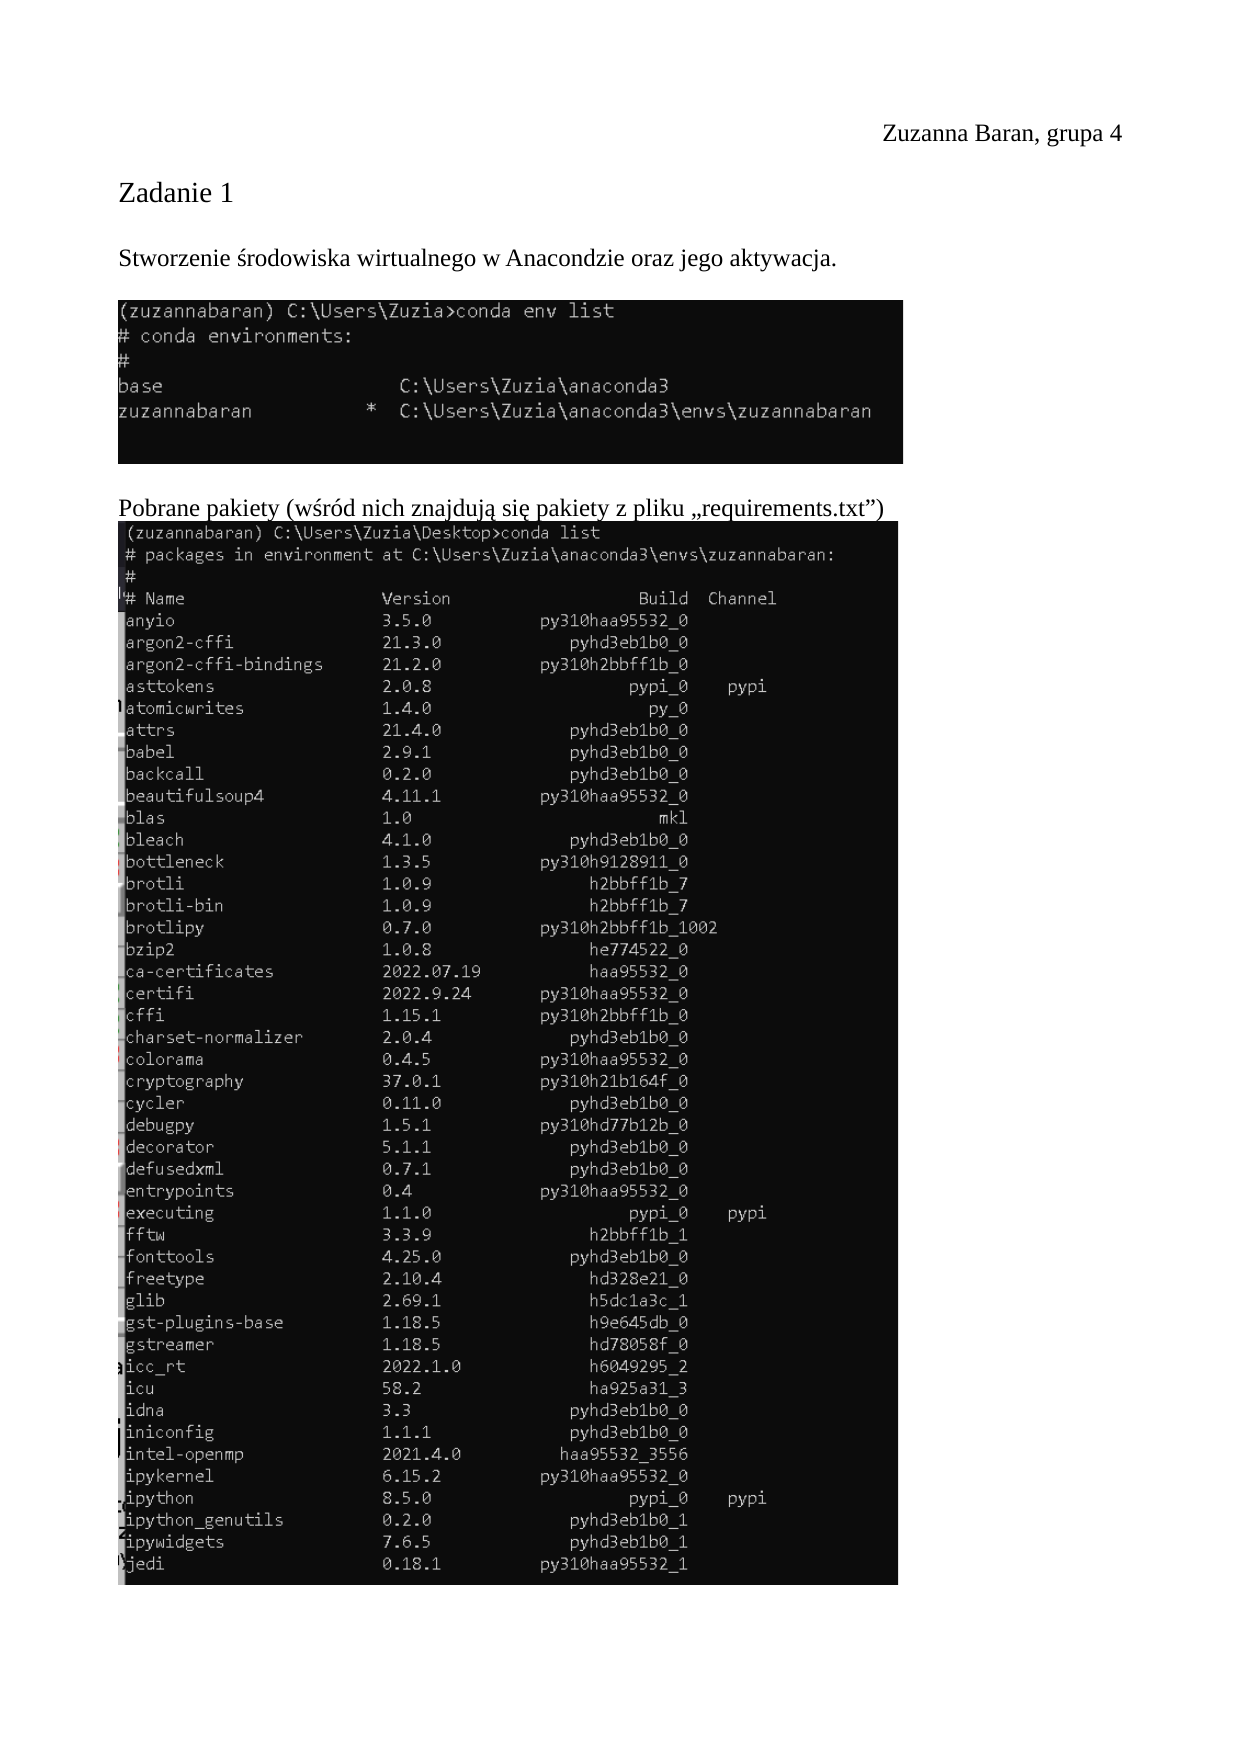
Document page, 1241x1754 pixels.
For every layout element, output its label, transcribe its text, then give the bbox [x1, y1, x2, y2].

text Zuzanna Baran, grupa 4 [118, 118, 1122, 147]
picture [118, 300, 904, 464]
text Pobrane pakiety (wśród nich znajdują się pakiety z pliku „requirements.txt”) [118, 493, 1122, 521]
text Zadanie 1 [118, 176, 1122, 209]
picture [118, 521, 899, 1585]
text Stworzenie środowiska wirtualnego w Anacondzie oraz jego aktywacja. [118, 243, 1122, 271]
